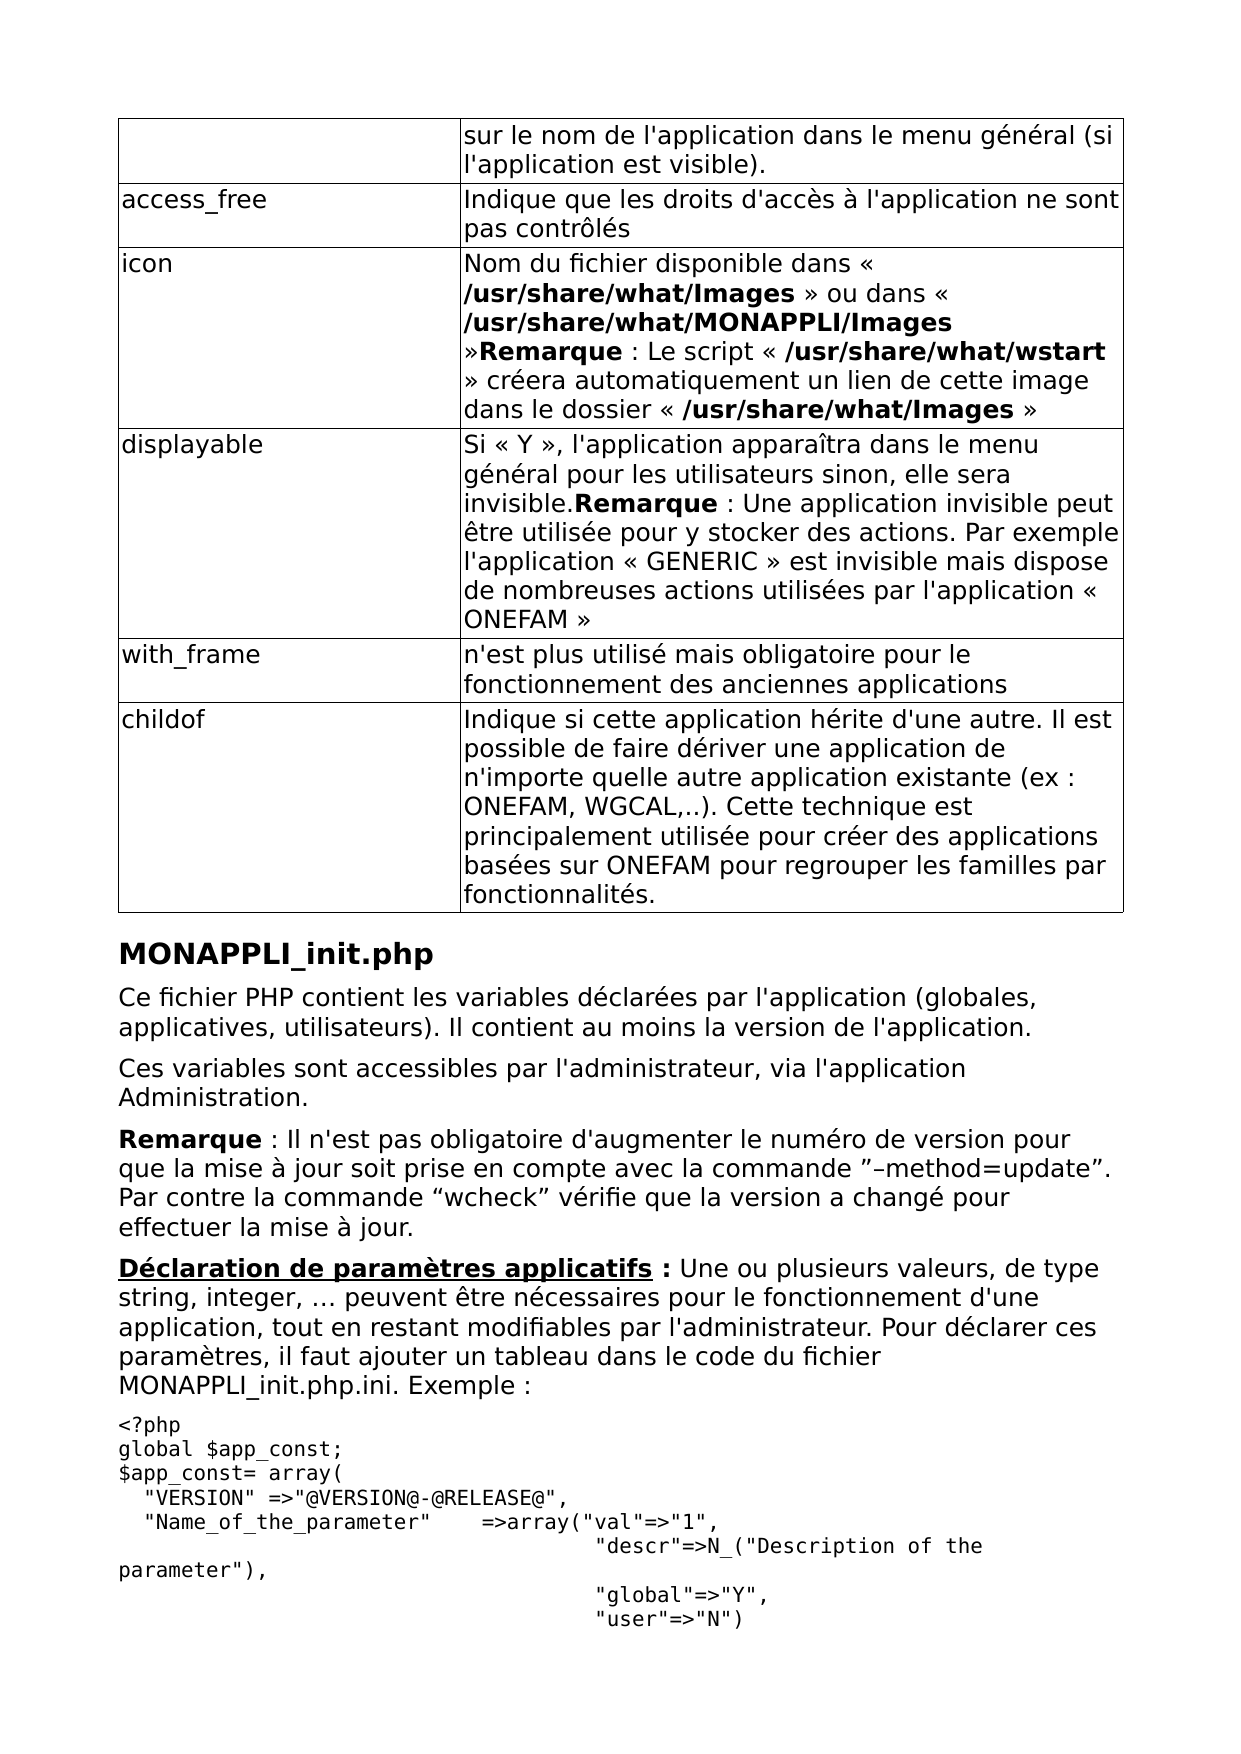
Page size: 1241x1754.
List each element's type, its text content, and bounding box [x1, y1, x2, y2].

table_cell sur le nom de l'application dans le menu général (si l'application est visible). [461, 119, 1123, 182]
table_cell Indique si cette application hérite d'une autre. Il est possible de faire dériver une application de n'importe quelle autre application existante (ex : ONEFAM, WGCAL,..). Cette technique est principalement utilisée pour créer des applications basées sur ONEFAM pour regrouper les familles par fonctionnalités. [461, 703, 1123, 912]
table_cell access_free [119, 184, 460, 247]
table_cell childof [119, 703, 460, 912]
table_cell displayable [119, 429, 460, 638]
table_cell icon [119, 248, 460, 428]
text Déclaration de paramètres applicatifs : Une ou plusieurs valeurs, de type string, integer, … peuvent être nécessaires pour le fonctionnement d'une application, tout en restant modifiables par l'administrateur. Pour déclarer ces paramètres, il faut ajouter un tableau dans le code du fichier MONAPPLI_init.php.ini. Exemple : [118, 1254, 1122, 1400]
text Remarque : Il n'est pas obligatoire d'augmenter le numéro de version pour que la mise à jour soit prise en compte avec la commande ”–method=update”. Par contre la commande “wcheck” vérifie que la version a changé pour effectuer la mise à jour. [118, 1125, 1122, 1242]
table_cell Nom du fichier disponible dans « /usr/share/what/Images » ou dans « /usr/share/what/MONAPPLI/Images »Remarque : Le script « /usr/share/what/wstart » créera automatiquement un lien de cette image dans le dossier « /usr/share/what/Images » [461, 248, 1123, 428]
text Ce fichier PHP contient les variables déclarées par l'application (globales, applicatives, utilisateurs). Il contient au moins la version de l'application. [118, 984, 1122, 1042]
subtitle MONAPPLI_init.php [118, 937, 1122, 971]
text Ces variables sont accessibles par l'administrateur, via l'application Administration. [118, 1054, 1122, 1113]
table_cell Si « Y », l'application apparaîtra dans le menu général pour les utilisateurs sinon, elle sera invisible.Remarque : Une application invisible peut être utilisée pour y stocker des actions. Par exemple l'application « GENERIC » est invisible mais dispose de nombreuses actions utilisées par l'application « ONEFAM » [461, 429, 1123, 638]
table_cell n'est plus utilisé mais obligatoire pour le fonctionnement des anciennes applications [461, 639, 1123, 702]
text <?php global $app_const; $app_const= array( "VERSION" =>"@VERSION@-@RELEASE@", "Name_of_the_parameter" =>array("val"=>"1", "descr"=>N_("Description of the parameter"), "global"=>"Y", "user"=>"N") [118, 1413, 1122, 1631]
table_cell [119, 119, 460, 182]
table_cell with_frame [119, 639, 460, 702]
table_cell Indique que les droits d'accès à l'application ne sont pas contrôlés [461, 184, 1123, 247]
